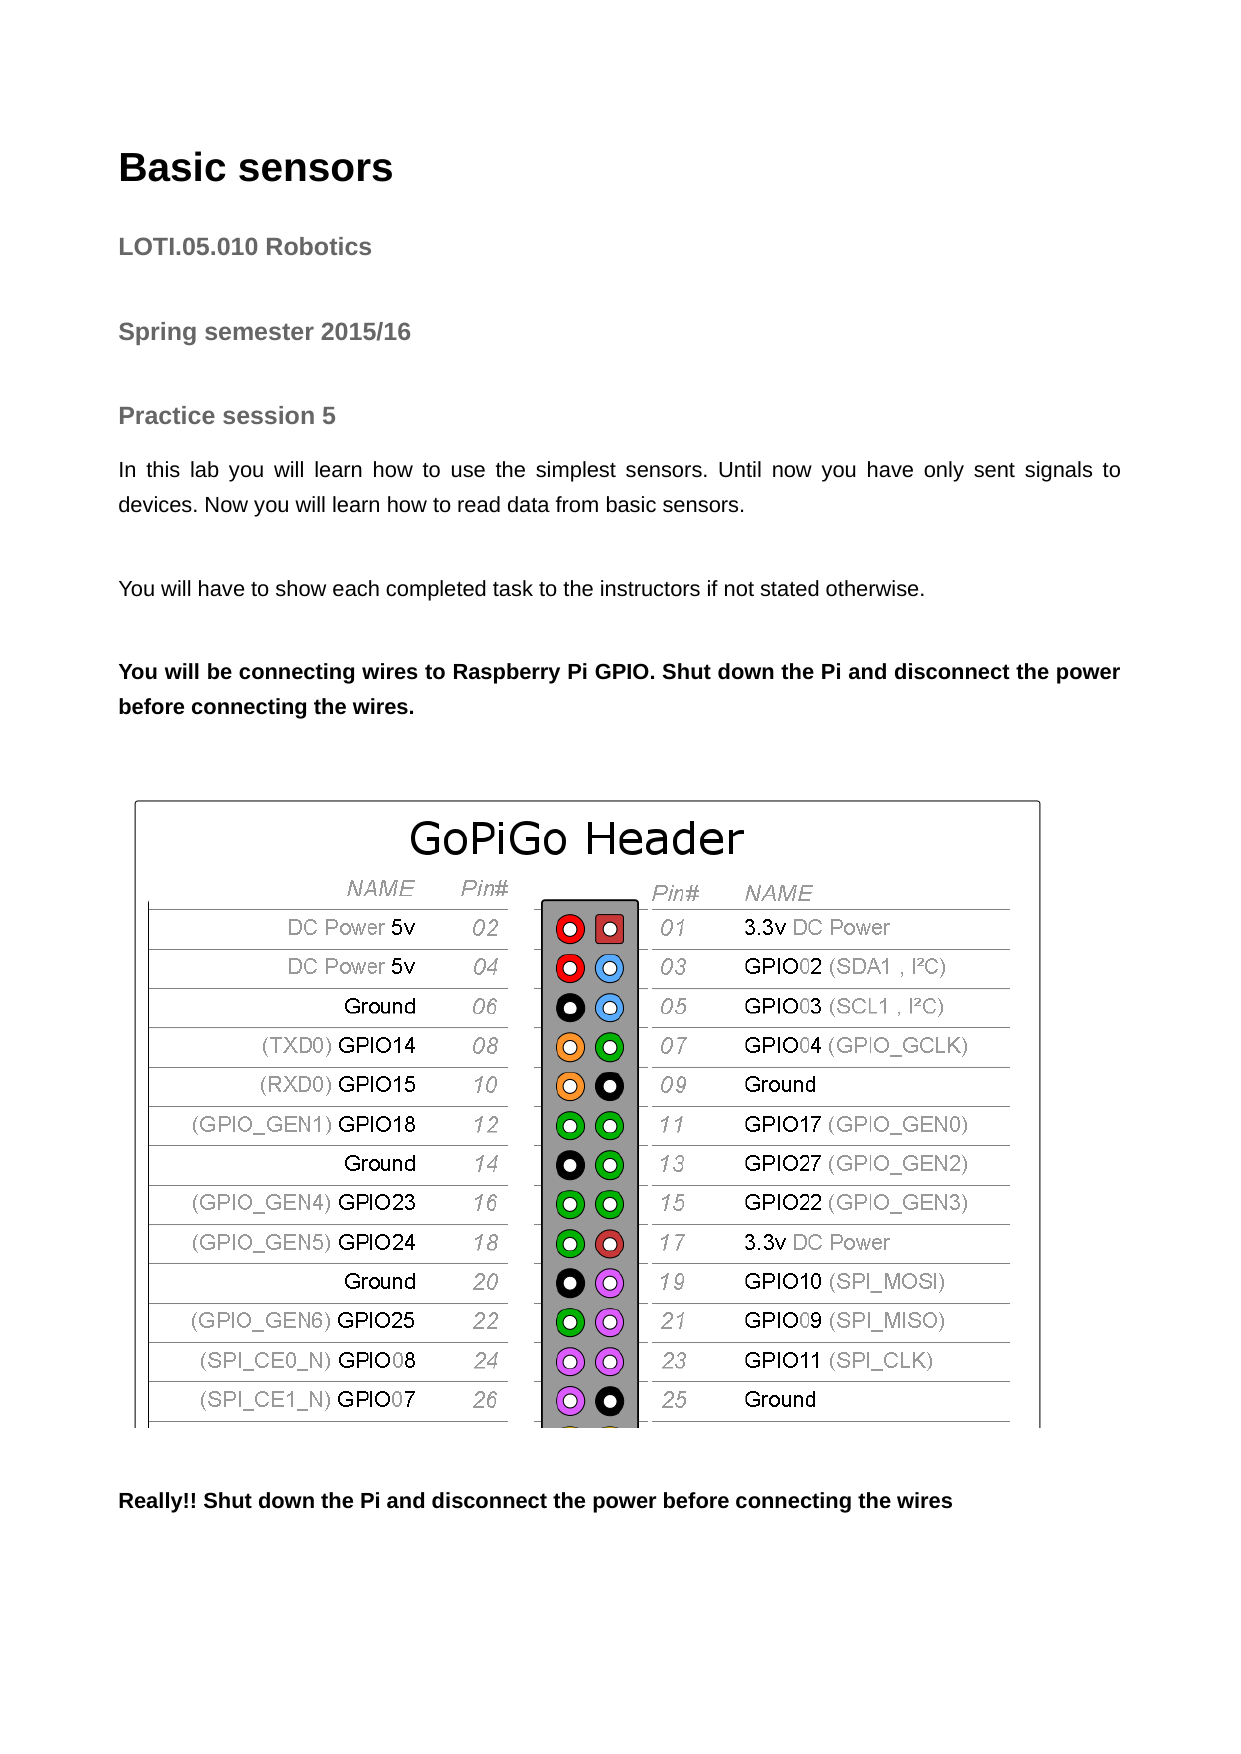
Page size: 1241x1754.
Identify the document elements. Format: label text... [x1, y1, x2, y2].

text You will have to show each completed task to the instructors if not stated otherwise. [118, 576, 1122, 601]
subtitle Practice session 5 [118, 401, 1122, 430]
subtitle LOTI.05.010 Robotics [118, 232, 1122, 260]
text You will be connecting wires to Raspberry Pi GPIO. Shut down the Pi and disconnect the power before connecting the wires. [118, 659, 1122, 719]
subtitle Spring semester 2015/16 [118, 316, 1122, 345]
subtitle Basic sensors [118, 143, 1122, 190]
text In this lab you will learn how to use the simplest sensors. Until now you have only sent signals to devices. Now you will learn how to read data from basic sensors. [118, 457, 1122, 517]
picture [118, 777, 1059, 1428]
text Really!! Shut down the Pi and disconnect the power before connecting the wires [118, 1488, 1122, 1513]
